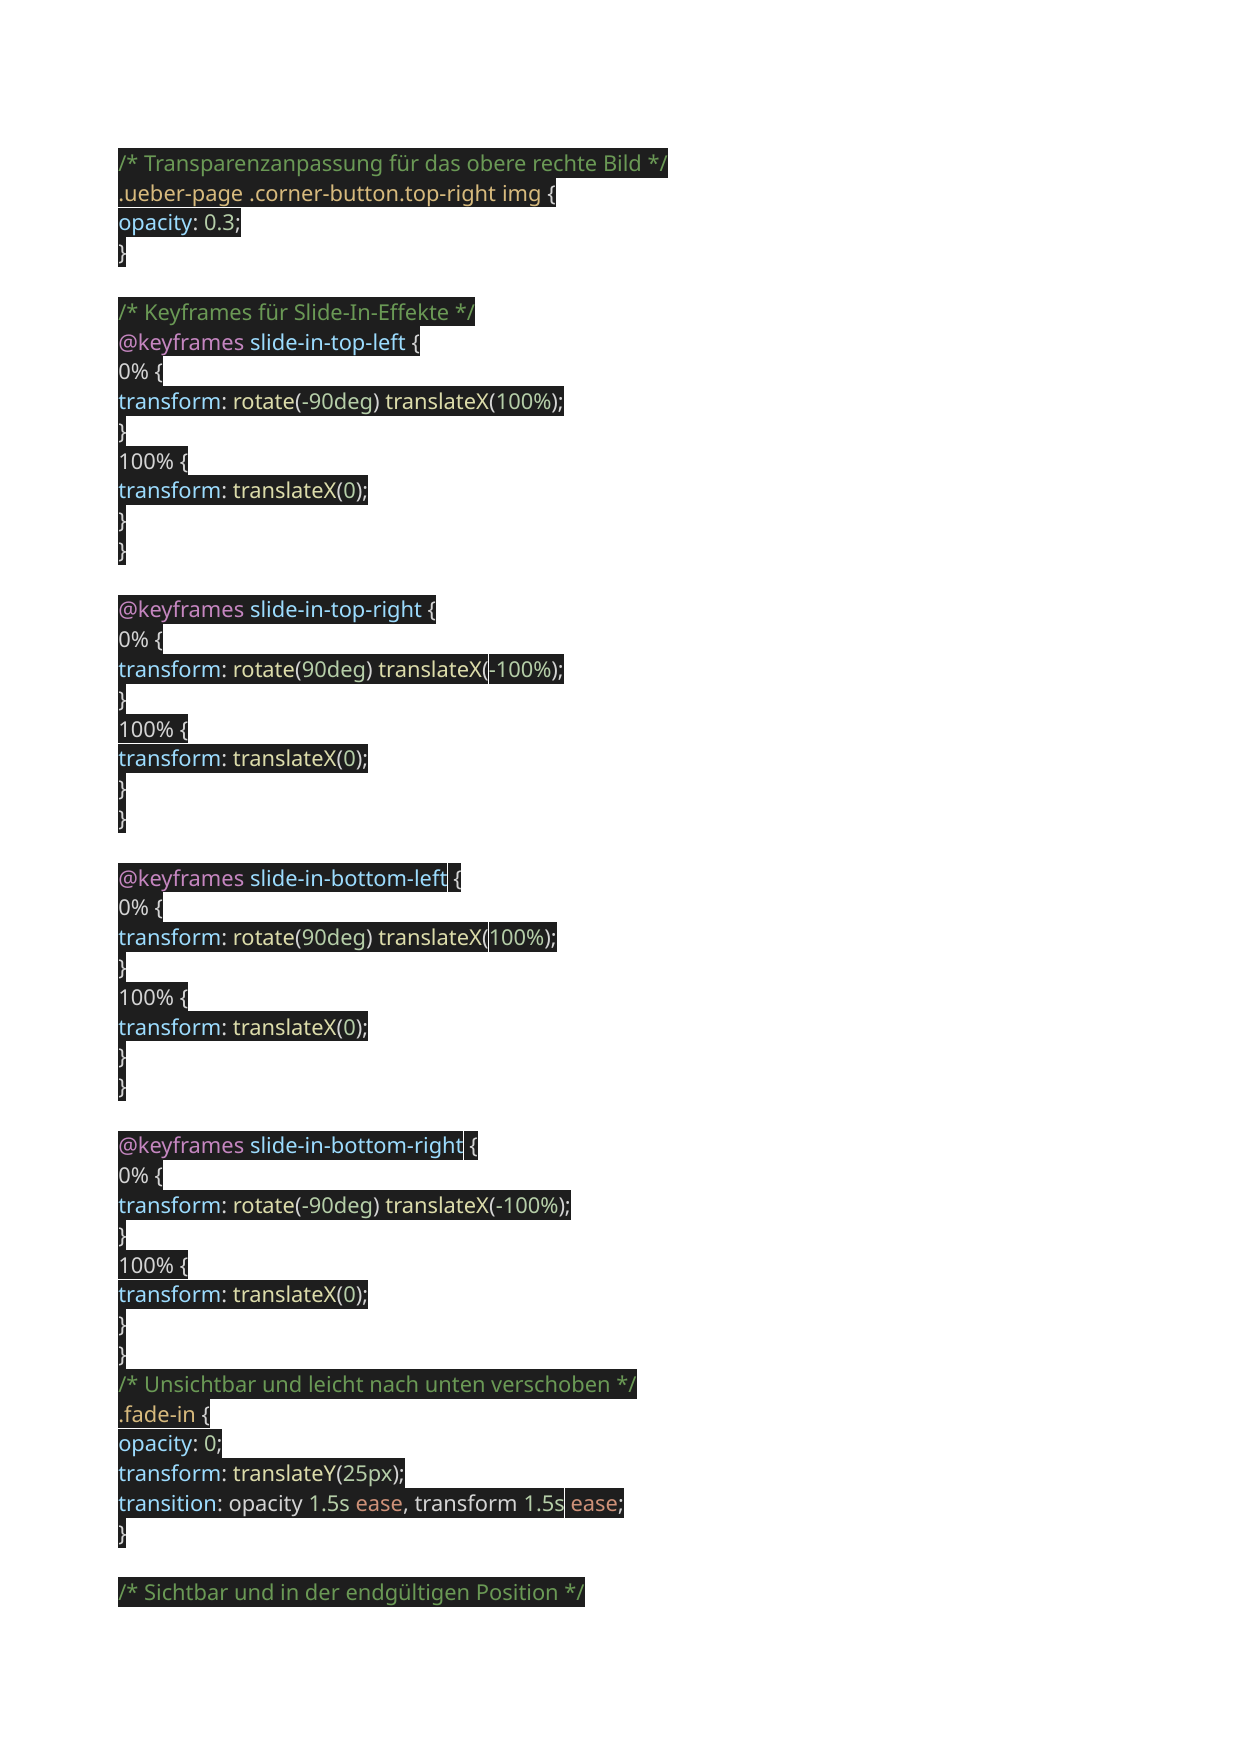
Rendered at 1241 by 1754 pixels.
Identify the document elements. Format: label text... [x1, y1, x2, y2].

text transform: translateX(0); [118, 1011, 1122, 1041]
text } [118, 773, 1122, 803]
text 100% { [118, 1250, 1122, 1279]
text @keyframes slide-in-bottom-left { [118, 862, 1122, 892]
text } [118, 416, 1122, 446]
text /* Transparenzanpassung für das obere rechte Bild */ [118, 148, 1122, 178]
text transform: translateY(25px); [118, 1458, 1122, 1488]
text 0% { [118, 1160, 1122, 1190]
text 100% { [118, 446, 1122, 475]
text /* Unsichtbar und leicht nach unten verschoben */ [118, 1369, 1122, 1399]
text transform: translateX(0); [118, 1279, 1122, 1309]
text 100% { [118, 982, 1122, 1011]
text transform: translateX(0); [118, 743, 1122, 773]
text } [118, 237, 1122, 267]
text } [118, 1309, 1122, 1339]
text /* Sichtbar und in der endgültigen Position */ [118, 1577, 1122, 1607]
text .ueber-page .corner-button.top-right img { [118, 178, 1122, 207]
text opacity: 0.3; [118, 207, 1122, 237]
text 0% { [118, 356, 1122, 386]
text transform: rotate(90deg) translateX(100%); [118, 922, 1122, 952]
text } [118, 1518, 1122, 1548]
text opacity: 0; [118, 1428, 1122, 1458]
text transform: rotate(-90deg) translateX(-100%); [118, 1190, 1122, 1220]
text } [118, 684, 1122, 714]
text } [118, 1041, 1122, 1071]
text transform: rotate(-90deg) translateX(100%); [118, 386, 1122, 416]
text 0% { [118, 624, 1122, 654]
text } [118, 952, 1122, 982]
text 100% { [118, 714, 1122, 743]
text } [118, 1339, 1122, 1369]
text @keyframes slide-in-bottom-right { [118, 1131, 1122, 1160]
text } [118, 535, 1122, 565]
text /* Keyframes für Slide-In-Effekte */ [118, 297, 1122, 326]
text @keyframes slide-in-top-right { [118, 594, 1122, 624]
text transform: rotate(90deg) translateX(-100%); [118, 654, 1122, 684]
text } [118, 803, 1122, 833]
text } [118, 1071, 1122, 1101]
text .fade-in { [118, 1399, 1122, 1428]
text } [118, 505, 1122, 535]
text transition: opacity 1.5s ease, transform 1.5s ease; [118, 1488, 1122, 1518]
text } [118, 1220, 1122, 1250]
text 0% { [118, 892, 1122, 922]
text @keyframes slide-in-top-left { [118, 326, 1122, 356]
text transform: translateX(0); [118, 475, 1122, 505]
